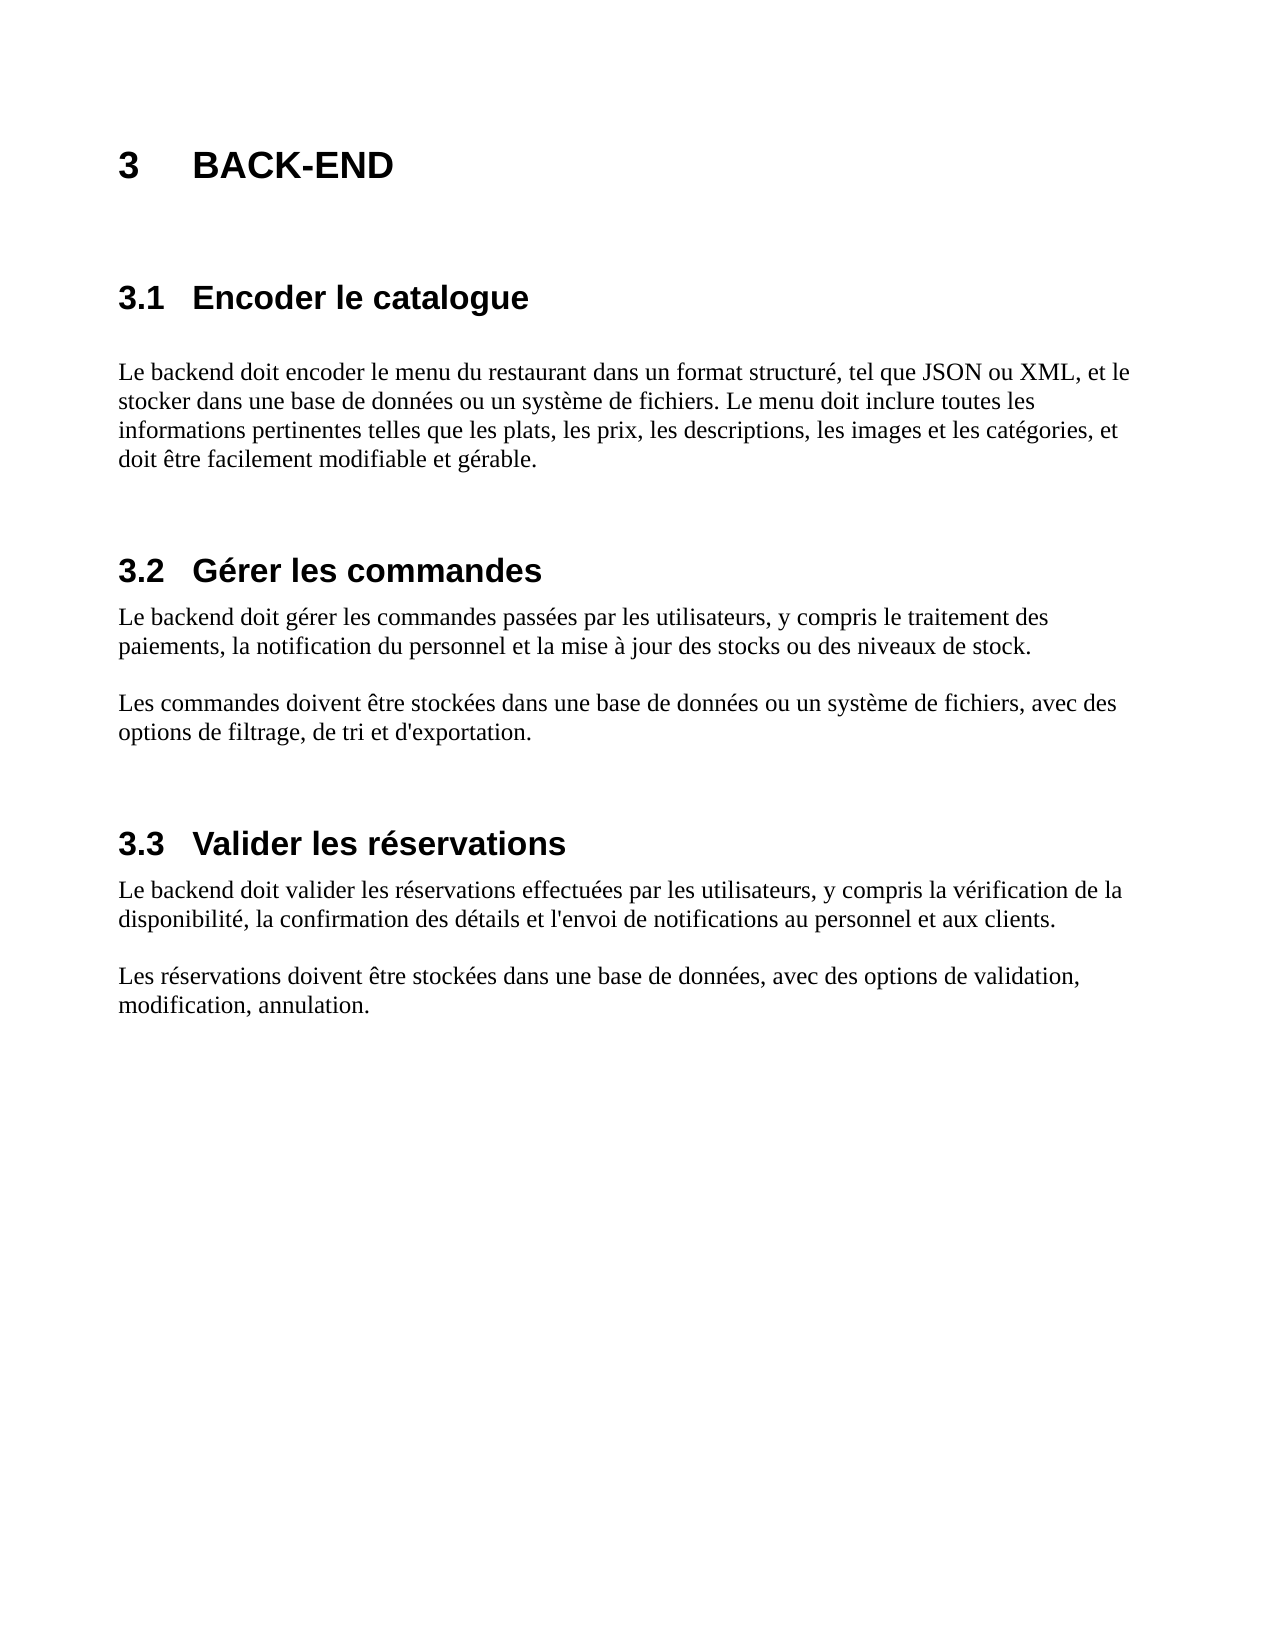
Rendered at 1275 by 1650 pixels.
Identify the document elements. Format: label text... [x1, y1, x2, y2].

subtitle Gérer les commandes [118, 551, 1157, 589]
subtitle BACK-END [118, 143, 1157, 187]
text Le backend doit encoder le menu du restaurant dans un format structuré, tel que JSON ou XML, et le stocker dans une base de données ou un système de fichiers. Le menu doit inclure toutes les informations pertinentes telles que les plats, les prix, les descriptions, les images et les catégories, et doit être facilement modifiable et gérable. [118, 357, 1157, 472]
text Les réservations doivent être stockées dans une base de données, avec des options de validation, modification, annulation. [118, 961, 1157, 1019]
subtitle Valider les réservations [118, 824, 1157, 863]
text Le backend doit gérer les commandes passées par les utilisateurs, y compris le traitement des paiements, la notification du personnel et la mise à jour des stocks ou des niveaux de stock. [118, 602, 1157, 659]
text Le backend doit valider les réservations effectuées par les utilisateurs, y compris la vérification de la disponibilité, la confirmation des détails et l'envoi de notifications au personnel et aux clients. [118, 875, 1157, 933]
text Les commandes doivent être stockées dans une base de données ou un système de fichiers, avec des options de filtrage, de tri et d'exportation. [118, 688, 1157, 746]
subtitle Encoder le catalogue [118, 278, 1157, 316]
